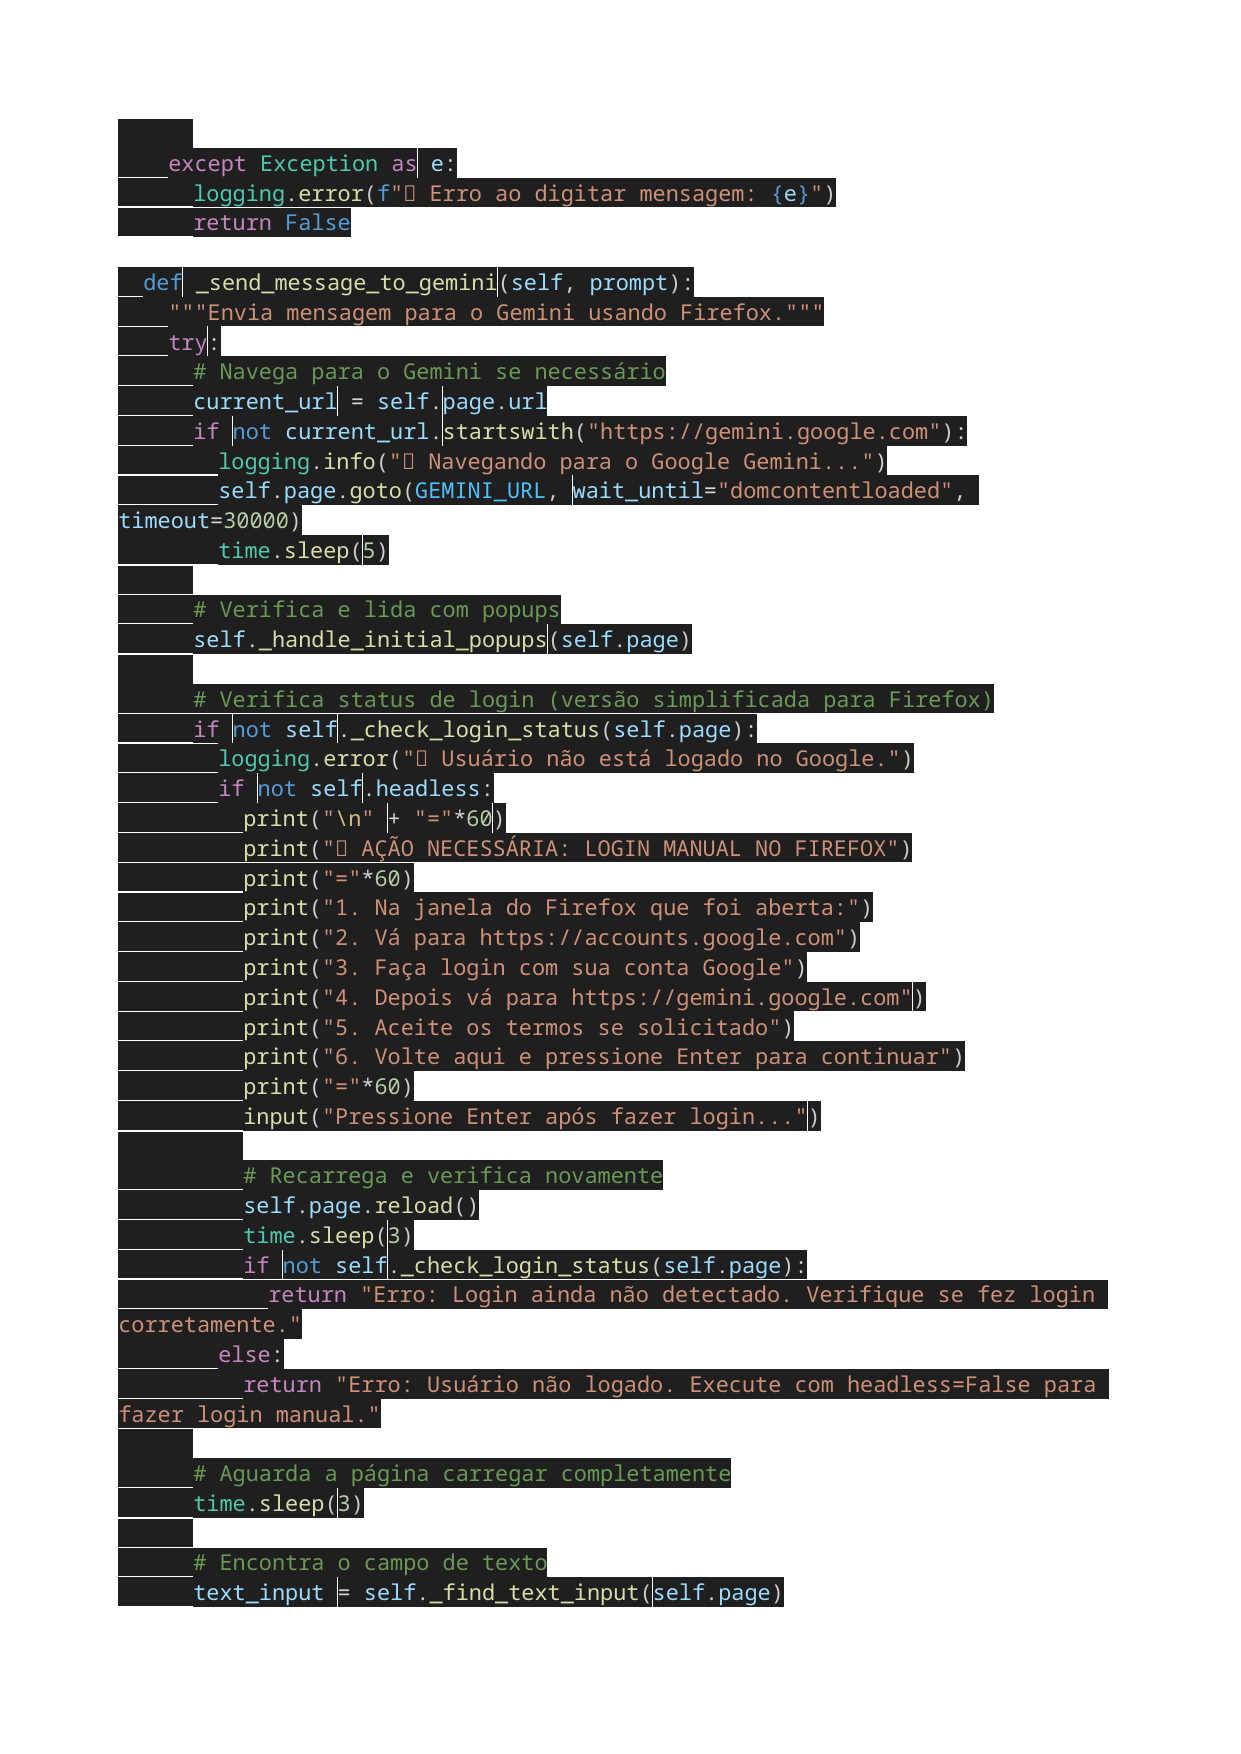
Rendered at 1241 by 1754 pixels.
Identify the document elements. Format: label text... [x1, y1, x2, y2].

text print("\n" + "="*60) [118, 803, 1122, 833]
text except Exception as e: [118, 148, 1122, 178]
text # Verifica status de login (versão simplificada para Firefox) [118, 684, 1122, 713]
text # Aguarda a página carregar completamente [118, 1458, 1122, 1488]
text print("2. Vá para https://accounts.google.com") [118, 922, 1122, 952]
text try: [118, 326, 1122, 356]
text if not self.headless: [118, 773, 1122, 803]
text if not self._check_login_status(self.page): [118, 713, 1122, 743]
text print("6. Volte aqui e pressione Enter para continuar") [118, 1041, 1122, 1071]
text print("5. Aceite os termos se solicitado") [118, 1011, 1122, 1041]
text time.sleep(3) [118, 1488, 1122, 1518]
text # Encontra o campo de texto [118, 1547, 1122, 1577]
text print("🔐 AÇÃO NECESSÁRIA: LOGIN MANUAL NO FIREFOX") [118, 833, 1122, 862]
text print("="*60) [118, 862, 1122, 892]
text self._handle_initial_popups(self.page) [118, 624, 1122, 654]
text time.sleep(3) [118, 1220, 1122, 1250]
text def _send_message_to_gemini(self, prompt): [118, 267, 1122, 297]
text input("Pressione Enter após fazer login...") [118, 1101, 1122, 1131]
text logging.error("❌ Usuário não está logado no Google.") [118, 743, 1122, 773]
text else: [118, 1339, 1122, 1369]
text print("1. Na janela do Firefox que foi aberta:") [118, 892, 1122, 922]
text return False [118, 207, 1122, 237]
text # Recarrega e verifica novamente [118, 1160, 1122, 1190]
text print("4. Depois vá para https://gemini.google.com") [118, 982, 1122, 1011]
text print("="*60) [118, 1071, 1122, 1101]
text # Verifica e lida com popups [118, 594, 1122, 624]
text time.sleep(5) [118, 535, 1122, 565]
text return "Erro: Login ainda não detectado. Verifique se fez login corretamente." [118, 1279, 1122, 1339]
text # Navega para o Gemini se necessário [118, 356, 1122, 386]
text if not self._check_login_status(self.page): [118, 1250, 1122, 1279]
text text_input = self._find_text_input(self.page) [118, 1577, 1122, 1607]
text self.page.reload() [118, 1190, 1122, 1220]
text print("3. Faça login com sua conta Google") [118, 952, 1122, 982]
text return "Erro: Usuário não logado. Execute com headless=False para fazer login manual." [118, 1369, 1122, 1428]
text """Envia mensagem para o Gemini usando Firefox.""" [118, 297, 1122, 326]
text logging.info("🌐 Navegando para o Google Gemini...") [118, 446, 1122, 475]
text logging.error(f"❌ Erro ao digitar mensagem: {e}") [118, 178, 1122, 207]
text if not current_url.startswith("https://gemini.google.com"): [118, 416, 1122, 446]
text current_url = self.page.url [118, 386, 1122, 416]
text self.page.goto(GEMINI_URL, wait_until="domcontentloaded", timeout=30000) [118, 475, 1122, 535]
